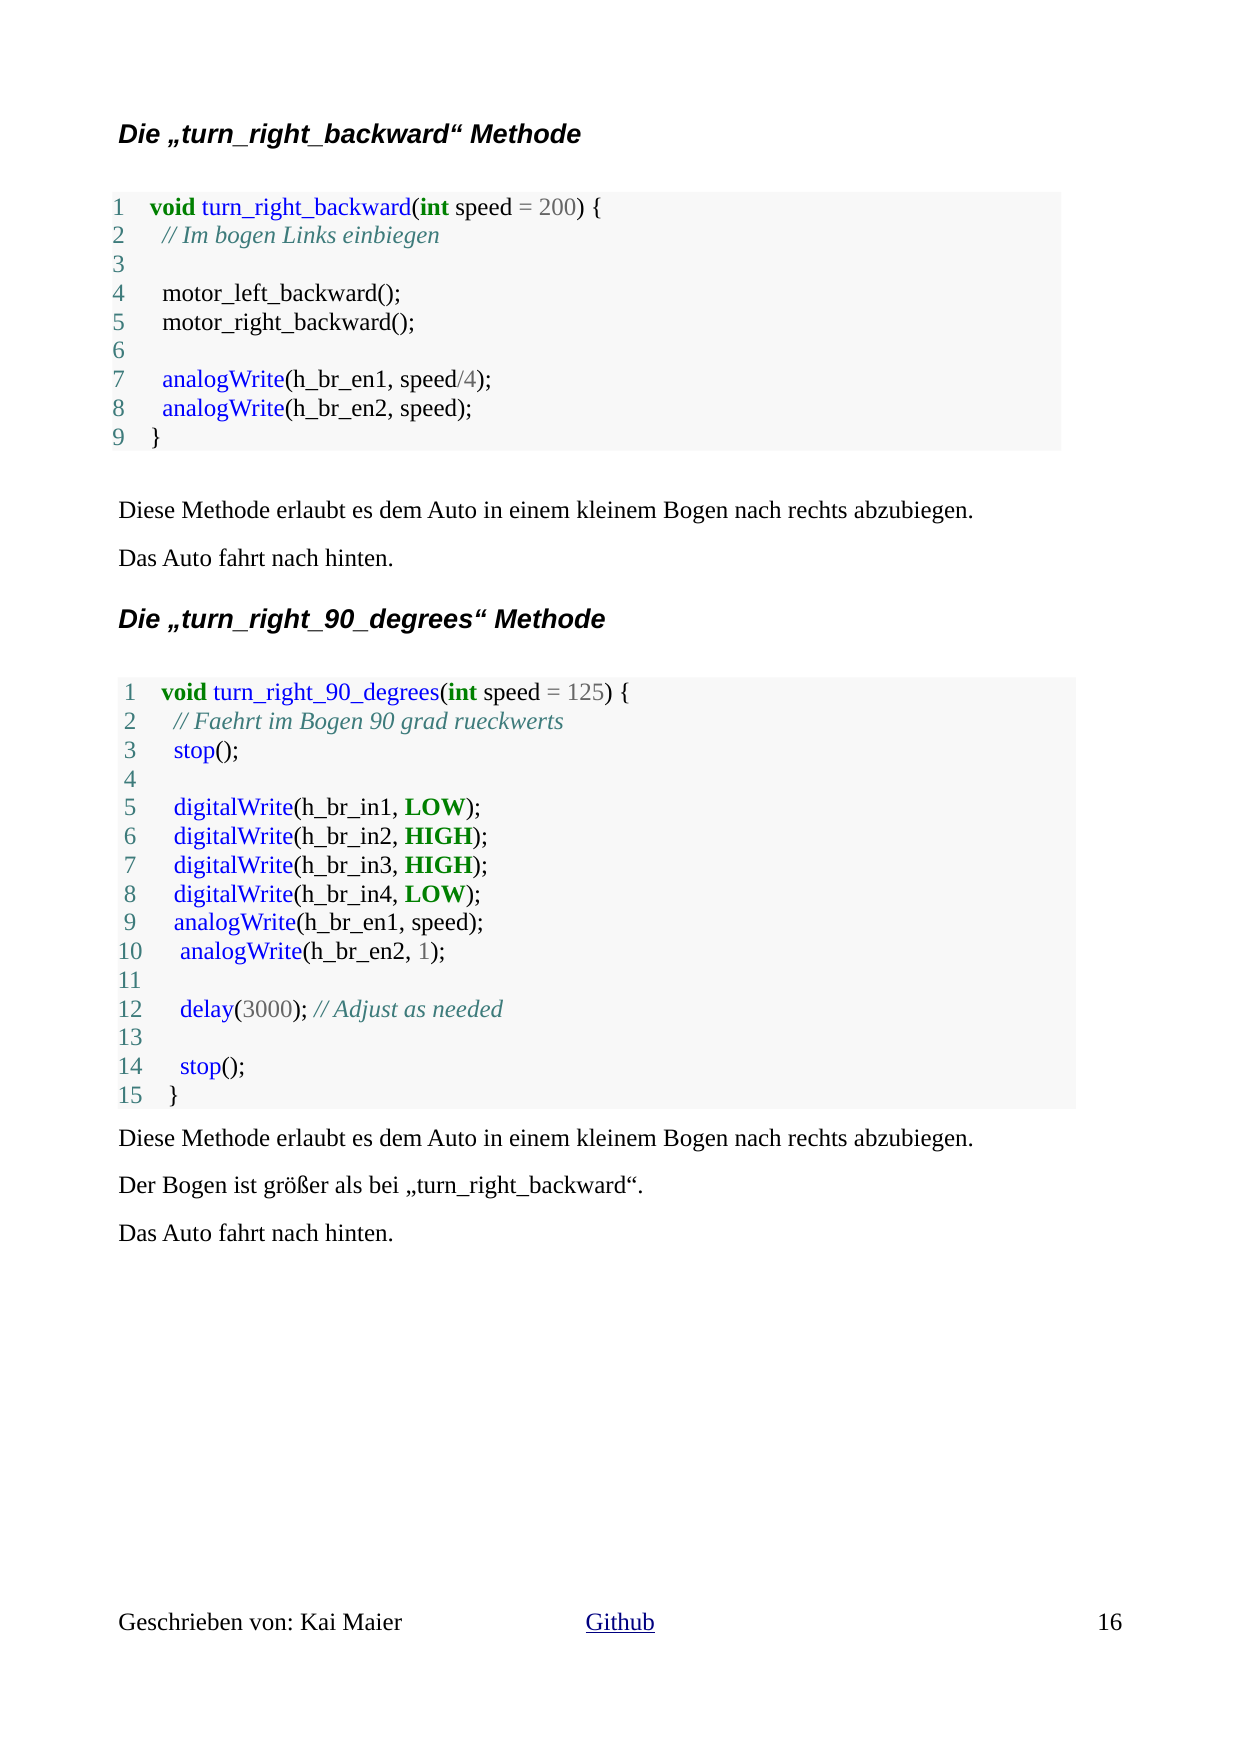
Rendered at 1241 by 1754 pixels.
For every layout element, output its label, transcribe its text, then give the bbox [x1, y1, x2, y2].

text Der Bogen ist größer als bei „turn_right_backward“. [118, 1170, 1122, 1199]
text Das Auto fahrt nach hinten. [118, 543, 1122, 571]
text Diese Methode erlaubt es dem Auto in einem kleinem Bogen nach rechts abzubiegen. [118, 1123, 1122, 1151]
text Das Auto fahrt nach hinten. [118, 1218, 1122, 1247]
subtitle Die „turn_right_backward“ Methode [118, 118, 1122, 149]
text Diese Methode erlaubt es dem Auto in einem kleinem Bogen nach rechts abzubiegen. [118, 495, 1122, 524]
subtitle Die „turn_right_90_degrees“ Methode [118, 603, 1122, 634]
